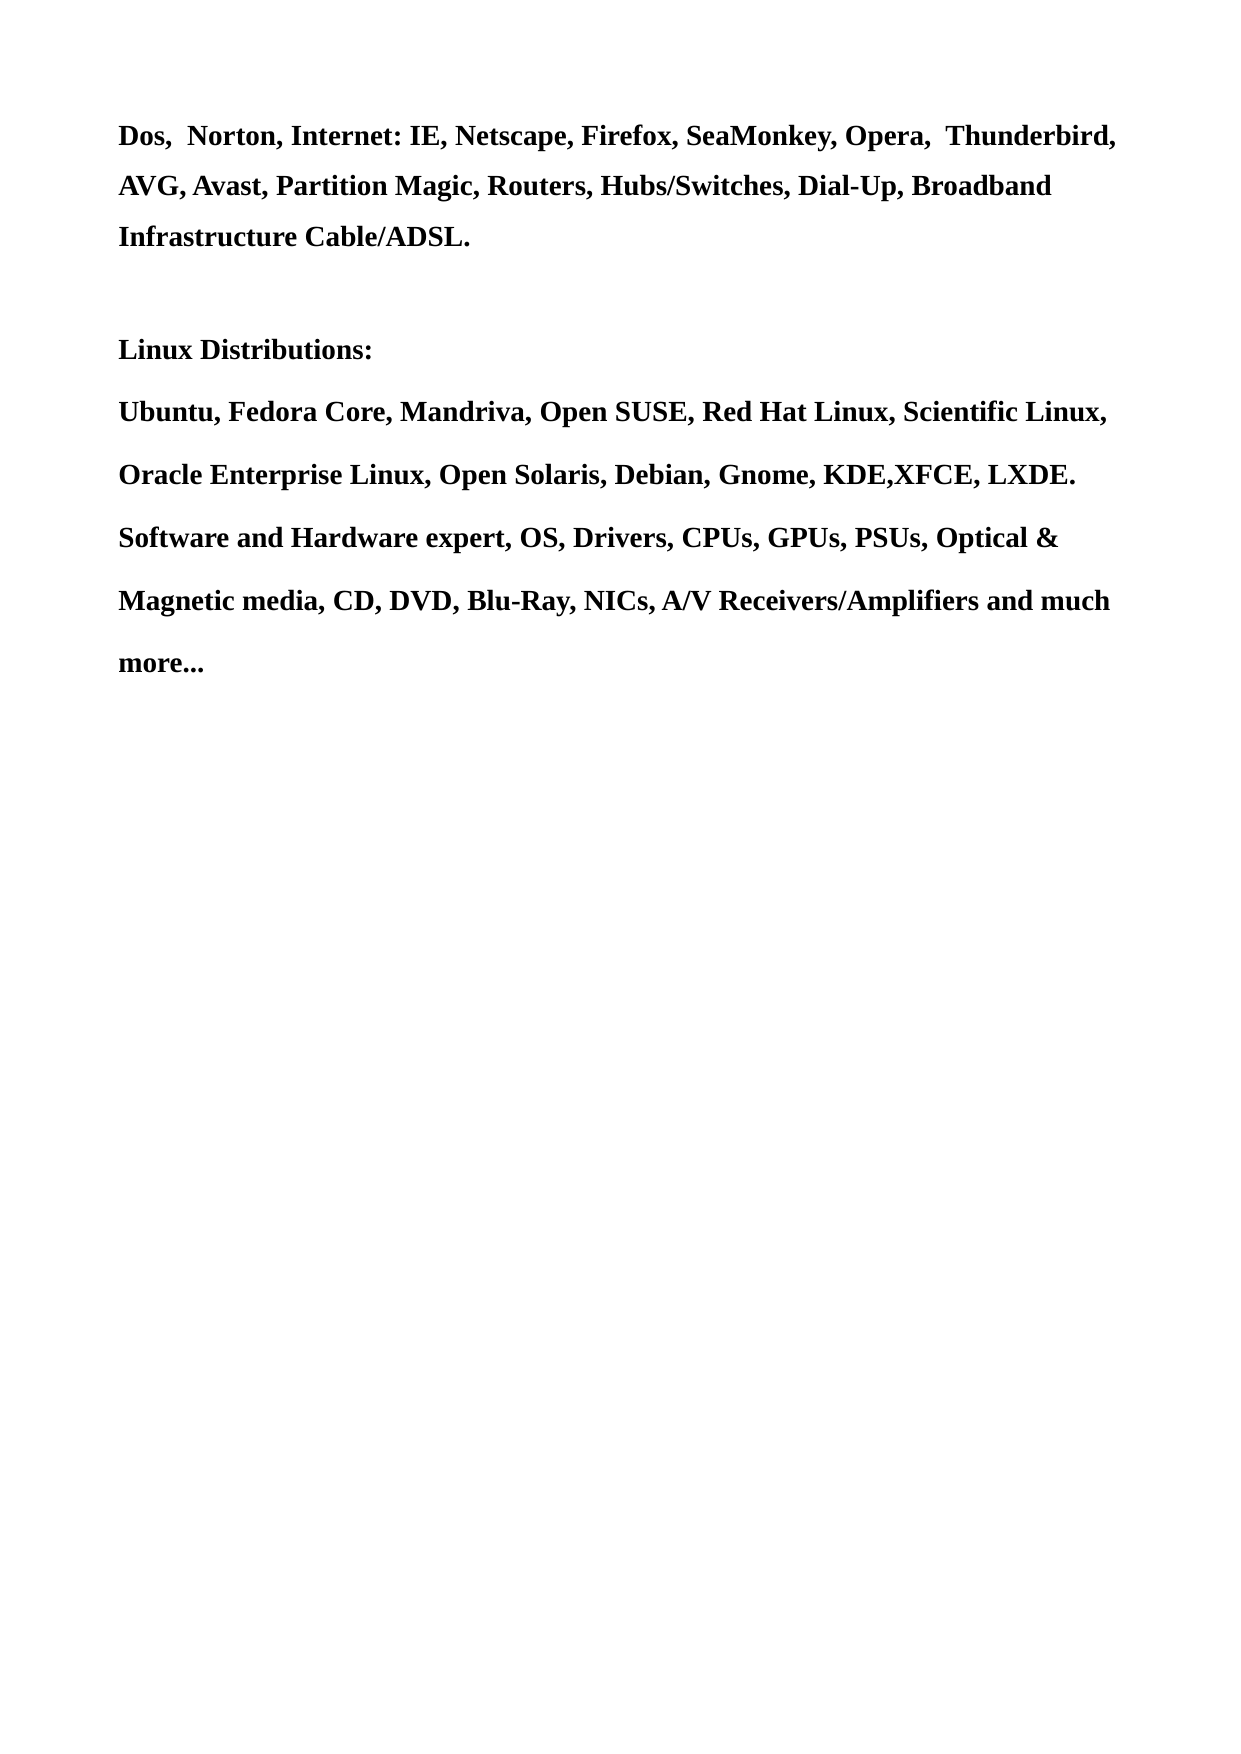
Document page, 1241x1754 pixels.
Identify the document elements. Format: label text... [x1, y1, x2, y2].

text more... [118, 645, 1122, 679]
text Oracle Enterprise Linux, Open Solaris, Debian, Gnome, KDE,XFCE, LXDE. [118, 457, 1122, 491]
text Dos, Norton, Internet: IE, Netscape, Firefox, SeaMonkey, Opera, Thunderbird, AVG, Avast, Partition Magic, Routers, Hubs/Switches, Dial-Up, Broadband Infrastructure Cable/ADSL. [118, 118, 1122, 252]
text Software and Hardware expert, OS, Drivers, CPUs, GPUs, PSUs, Optical & [118, 520, 1122, 553]
text Linux Distributions: [118, 332, 1122, 365]
text Magnetic media, CD, DVD, Blu-Ray, NICs, A/V Receivers/Amplifiers and much [118, 583, 1122, 616]
text Ubuntu, Fedora Core, Mandriva, Open SUSE, Red Hat Linux, Scientific Linux, [118, 394, 1122, 428]
